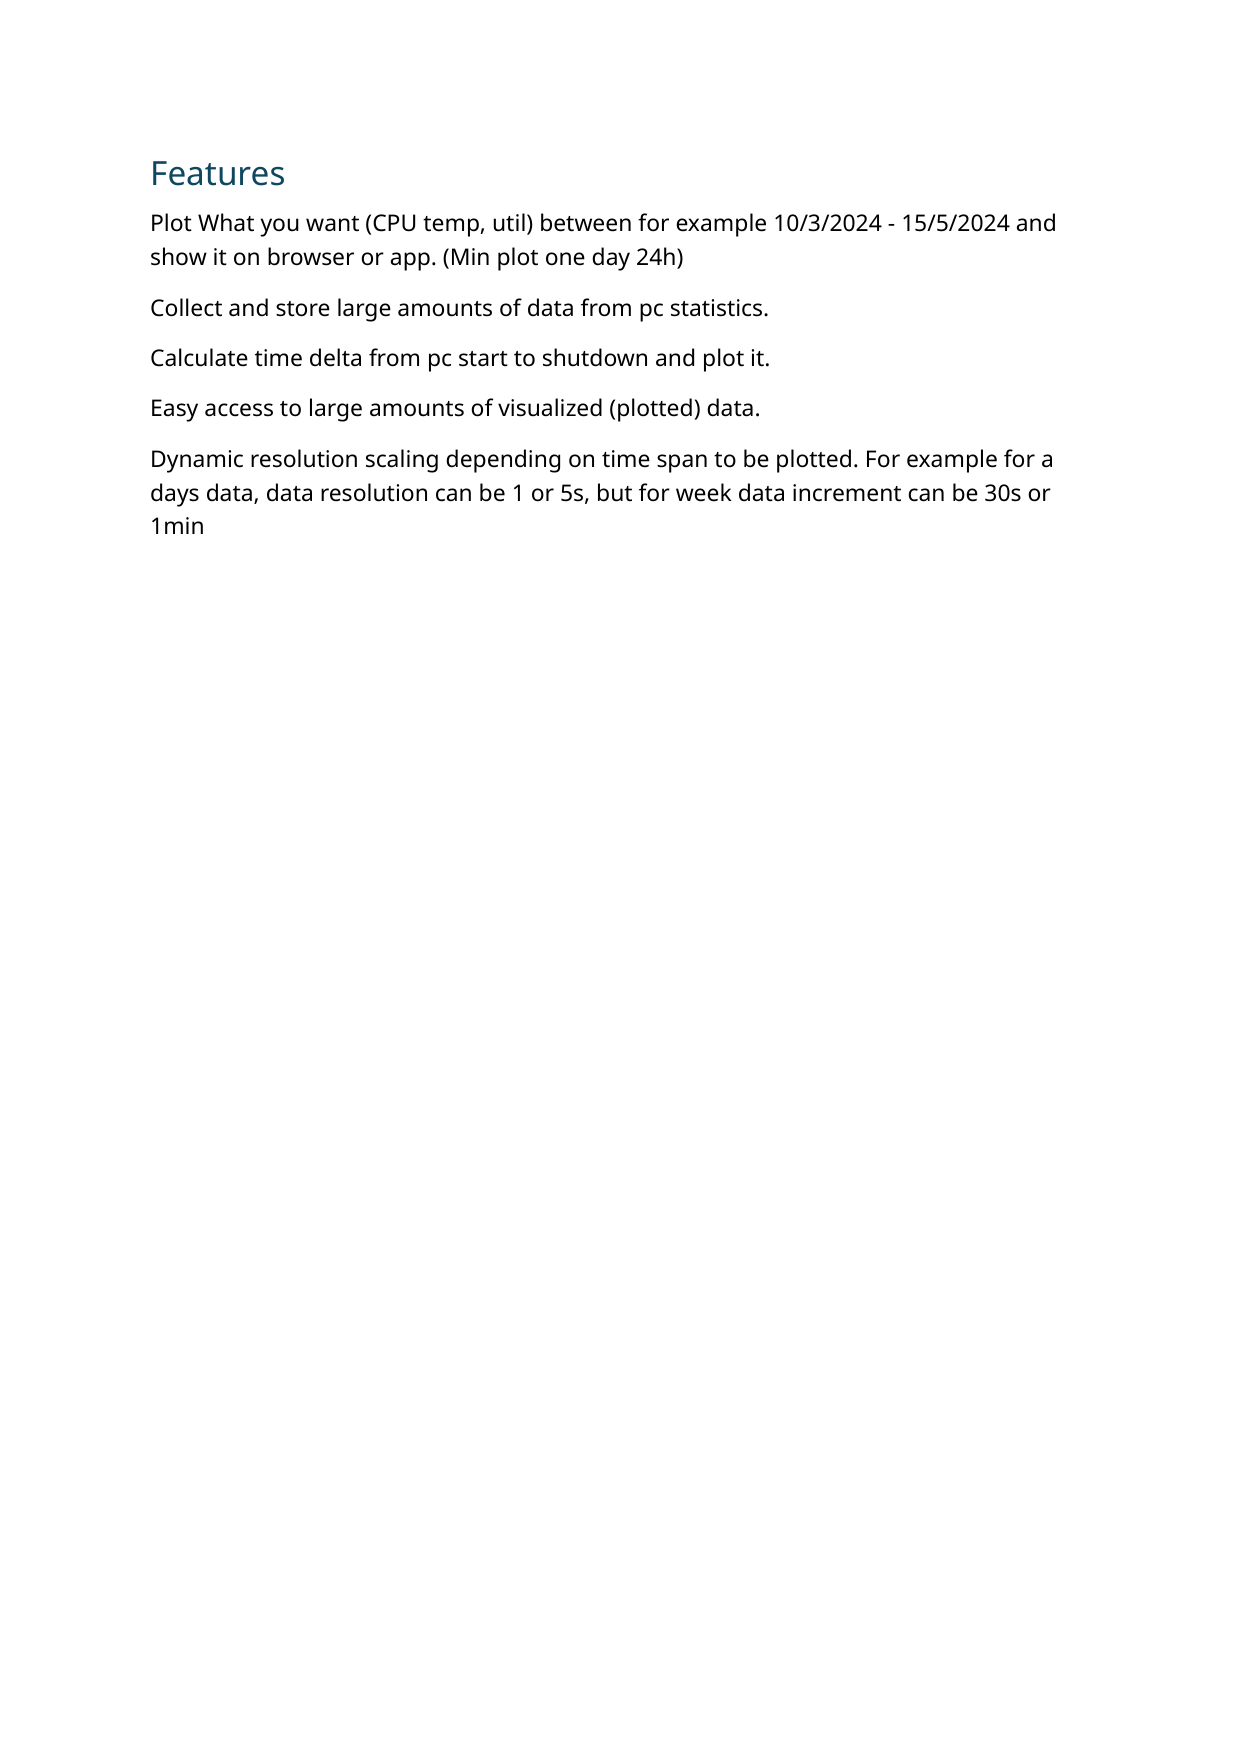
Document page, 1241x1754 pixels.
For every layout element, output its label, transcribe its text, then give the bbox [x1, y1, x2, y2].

text Calculate time delta from pc start to shutdown and plot it. [150, 342, 1090, 373]
text Collect and store large amounts of data from pc statistics. [150, 291, 1090, 323]
text Easy access to large amounts of visualized (plotted) data. [150, 392, 1090, 423]
subtitle Features [150, 150, 1090, 195]
text Dynamic resolution scaling depending on time span to be plotted. For example for a days data, data resolution can be 1 or 5s, but for week data increment can be 30s or 1min [150, 443, 1090, 541]
text Plot What you want (CPU temp, util) between for example 10/3/2024 - 15/5/2024 and show it on browser or app. (Min plot one day 24h) [150, 207, 1090, 272]
